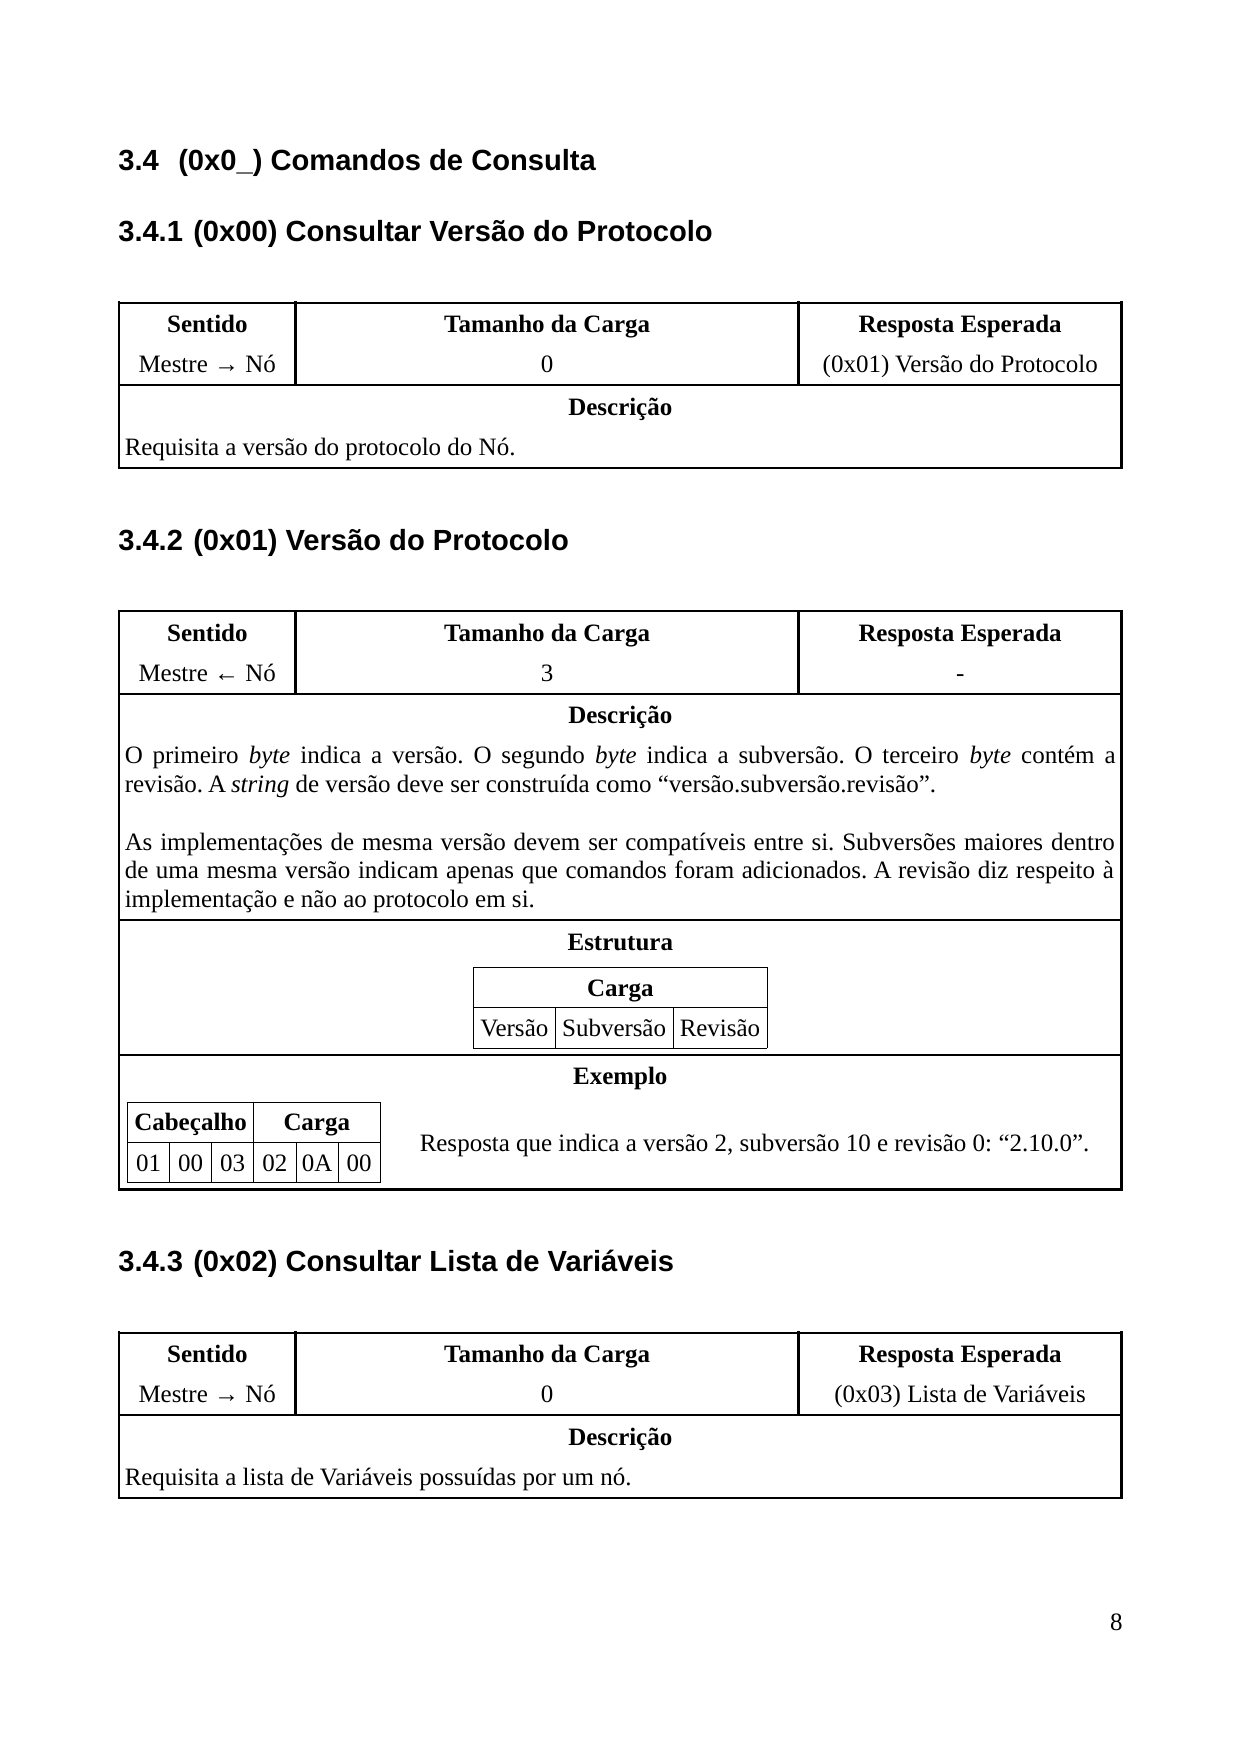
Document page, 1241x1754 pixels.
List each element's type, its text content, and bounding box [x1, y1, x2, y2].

table_header Resposta Esperada [800, 612, 1120, 652]
subtitle (0x0_) Comandos de Consulta [118, 143, 1122, 177]
table_cell [120, 961, 1120, 1053]
table_header Resposta Esperada [800, 304, 1120, 344]
table_cell 02 [254, 1143, 296, 1182]
table_header Sentido [120, 612, 294, 652]
table_cell Descrição [120, 386, 1120, 426]
table_cell Descrição [120, 695, 1120, 735]
table_cell Exemplo [120, 1056, 1120, 1096]
table_cell 0 [297, 344, 797, 384]
table_header Carga [474, 968, 767, 1007]
table_cell Requisita a versão do protocolo do Nó. [120, 426, 1120, 467]
table_cell 0 [297, 1374, 797, 1414]
table_cell Mestre ← Nó [120, 652, 294, 692]
table_header Cabeçalho [128, 1103, 253, 1142]
table_cell Resposta que indica a versão 2, subversão 10 e revisão 0: “2.10.0”. [414, 1096, 1120, 1188]
table_cell Requisita a lista de Variáveis possuídas por um nó. [120, 1456, 1120, 1497]
table_cell 00 [339, 1143, 380, 1182]
table_cell 3 [297, 652, 797, 692]
subtitle (0x01) Versão do Protocolo [118, 523, 1122, 556]
table_cell Subversão [556, 1008, 673, 1048]
table_cell Mestre → Nó [120, 344, 294, 384]
table_cell Mestre → Nó [120, 1374, 294, 1414]
table_cell Estrutura [120, 921, 1120, 961]
table_header Carga [254, 1103, 380, 1142]
table_header Tamanho da Carga [297, 304, 797, 344]
table_cell Descrição [120, 1416, 1120, 1456]
table_cell 00 [170, 1143, 211, 1182]
table_cell - [800, 652, 1120, 692]
table_header Sentido [120, 304, 294, 344]
table_cell O primeiro byte indica a versão. O segundo byte indica a subversão. O terceiro byte contém a revisão. A string de versão deve ser construída como “versão.subversão.revisão”. As implementações de mesma versão devem ser compatíveis entre si. Subversões maiores dentro de uma mesma versão indicam apenas que comandos foram adicionados. A revisão diz respeito à implementação e não ao protocolo em si. [120, 735, 1120, 919]
table_header Resposta Esperada [800, 1334, 1120, 1374]
table_cell 0A [297, 1143, 338, 1182]
table_cell Revisão [674, 1008, 767, 1048]
table_cell (0x01) Versão do Protocolo [800, 344, 1120, 384]
table_cell [120, 1096, 414, 1188]
subtitle (0x02) Consultar Lista de Variáveis [118, 1244, 1122, 1278]
table_header Tamanho da Carga [297, 612, 797, 652]
table_cell (0x03) Lista de Variáveis [800, 1374, 1120, 1414]
subtitle (0x00) Consultar Versão do Protocolo [118, 214, 1122, 248]
table_cell Versão [474, 1008, 555, 1048]
table_cell 01 [128, 1143, 169, 1182]
table_header Tamanho da Carga [297, 1334, 797, 1374]
table_header Sentido [120, 1334, 294, 1374]
table_cell 03 [212, 1143, 253, 1182]
